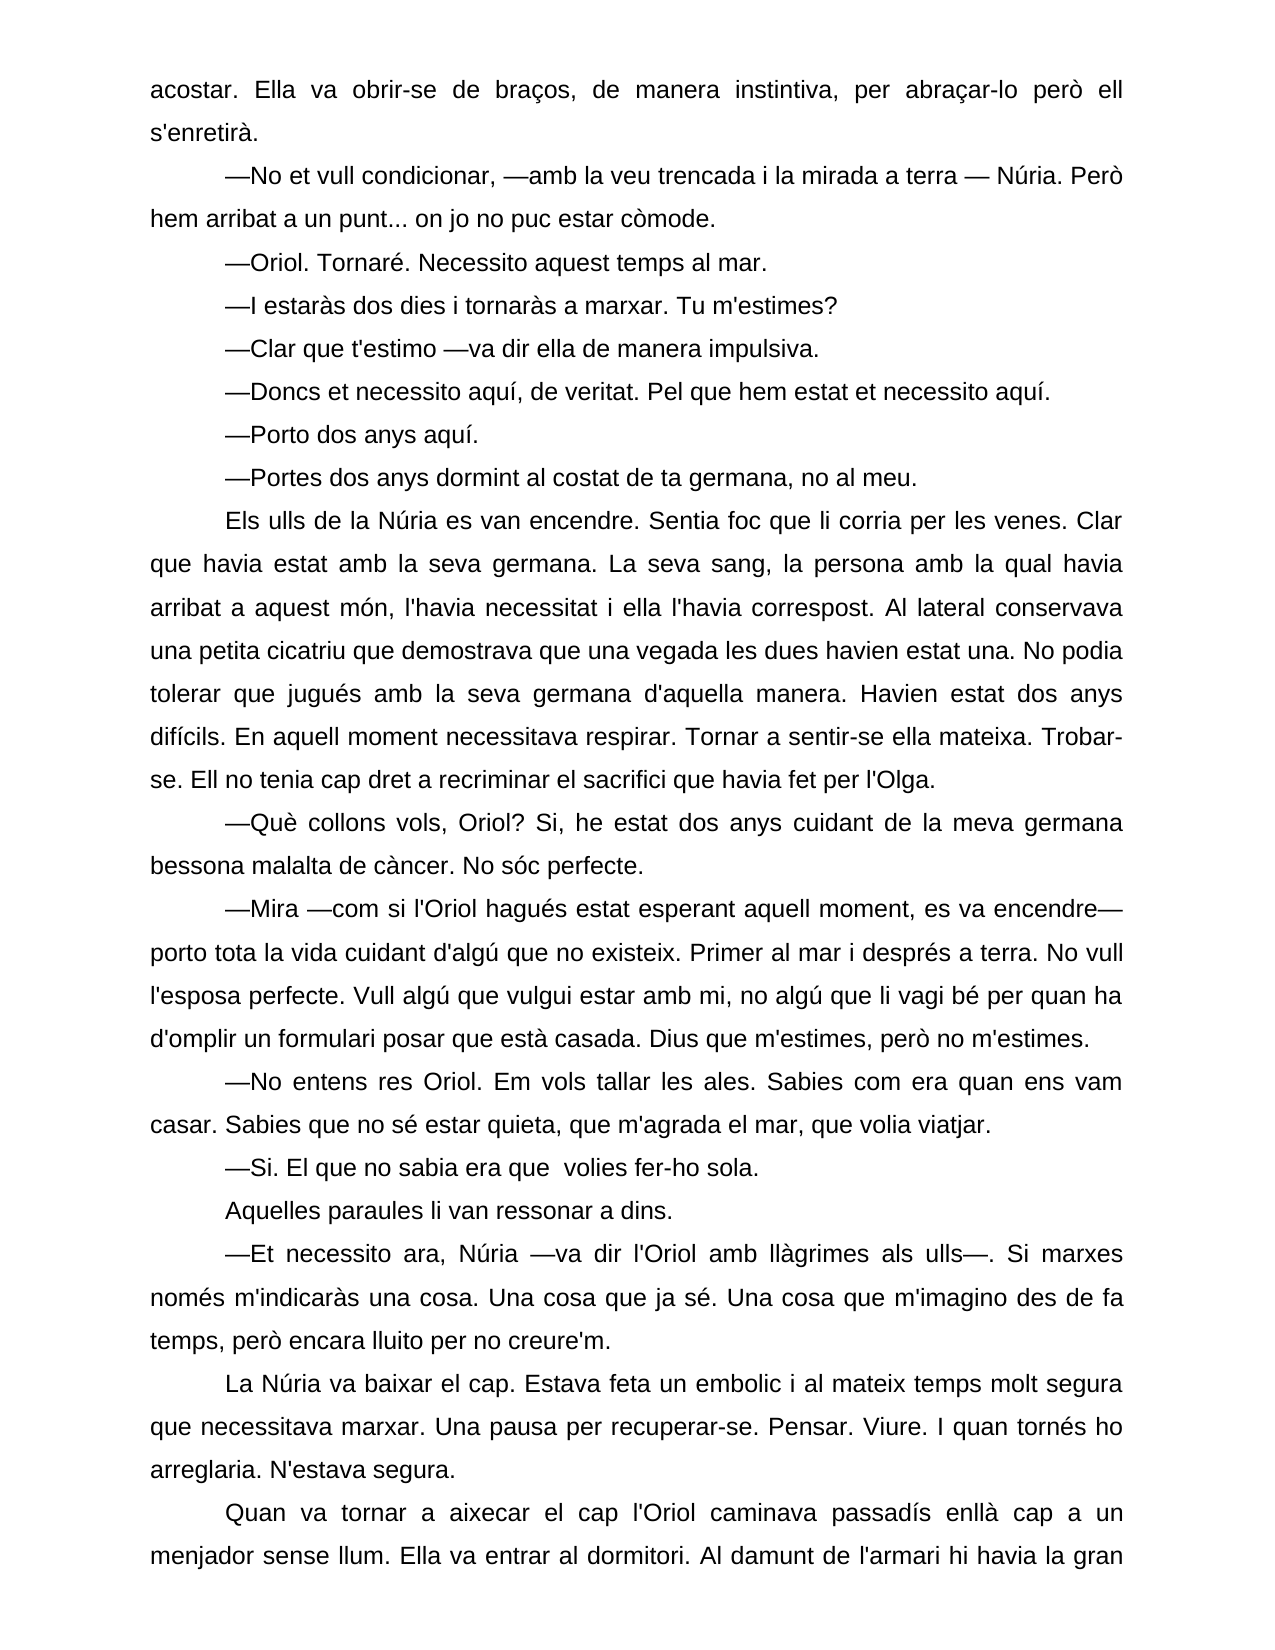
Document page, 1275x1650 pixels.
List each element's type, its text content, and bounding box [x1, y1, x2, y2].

text Quan va tornar a aixecar el cap l'Oriol caminava passadís enllà cap a un menjador sense llum. Ella va entrar al dormitori. Al damunt de l'armari hi havia la gran [150, 1498, 1125, 1570]
text —Doncs et necessito aquí, de veritat. Pel que hem estat et necessito aquí. [150, 377, 1125, 406]
text —I estaràs dos dies i tornaràs a marxar. Tu m'estimes? [150, 291, 1125, 319]
text —Oriol. Tornaré. Necessito aquest temps al mar. [150, 247, 1125, 276]
text —Porto dos anys aquí. [150, 420, 1125, 449]
text Aquelles paraules li van ressonar a dins. [150, 1196, 1125, 1225]
text —No entens res Oriol. Em vols tallar les ales. Sabies com era quan ens vam casar. Sabies que no sé estar quieta, que m'agrada el mar, que volia viatjar. [150, 1067, 1125, 1139]
text —Mira —com si l'Oriol hagués estat esperant aquell moment, es va encendre— porto tota la vida cuidant d'algú que no existeix. Primer al mar i després a terra. No vull l'esposa perfecte. Vull algú que vulgui estar amb mi, no algú que li vagi bé per quan ha d'omplir un formulari posar que està casada. Dius que m'estimes, però no m'estimes. [150, 894, 1125, 1052]
text acostar. Ella va obrir-se de braços, de manera instintiva, per abraçar-lo però ell s'enretirà. [150, 75, 1125, 147]
text —Què collons vols, Oriol? Si, he estat dos anys cuidant de la meva germana bessona malalta de càncer. No sóc perfecte. [150, 808, 1125, 880]
text —Portes dos anys dormint al costat de ta germana, no al meu. [150, 463, 1125, 492]
text —No et vull condicionar, —amb la veu trencada i la mirada a terra — Núria. Però hem arribat a un punt... on jo no puc estar còmode. [150, 161, 1125, 233]
text —Si. El que no sabia era que volies fer-ho sola. [150, 1153, 1125, 1182]
text Els ulls de la Núria es van encendre. Sentia foc que li corria per les venes. Clar que havia estat amb la seva germana. La seva sang, la persona amb la qual havia arribat a aquest món, l'havia necessitat i ella l'havia correspost. Al lateral conservava una petita cicatriu que demostrava que una vegada les dues havien estat una. No podia tolerar que jugués amb la seva germana d'aquella manera. Havien estat dos anys difícils. En aquell moment necessitava respirar. Tornar a sentir-se ella mateixa. Trobar-se. Ell no tenia cap dret a recriminar el sacrifici que havia fet per l'Olga. [150, 506, 1125, 794]
text —Clar que t'estimo —va dir ella de manera impulsiva. [150, 334, 1125, 362]
text —Et necessito ara, Núria —va dir l'Oriol amb llàgrimes als ulls—. Si marxes només m'indicaràs una cosa. Una cosa que ja sé. Una cosa que m'imagino des de fa temps, però encara lluito per no creure'm. [150, 1239, 1125, 1354]
text La Núria va baixar el cap. Estava feta un embolic i al mateix temps molt segura que necessitava marxar. Una pausa per recuperar-se. Pensar. Viure. I quan tornés ho arreglaria. N'estava segura. [150, 1369, 1125, 1484]
